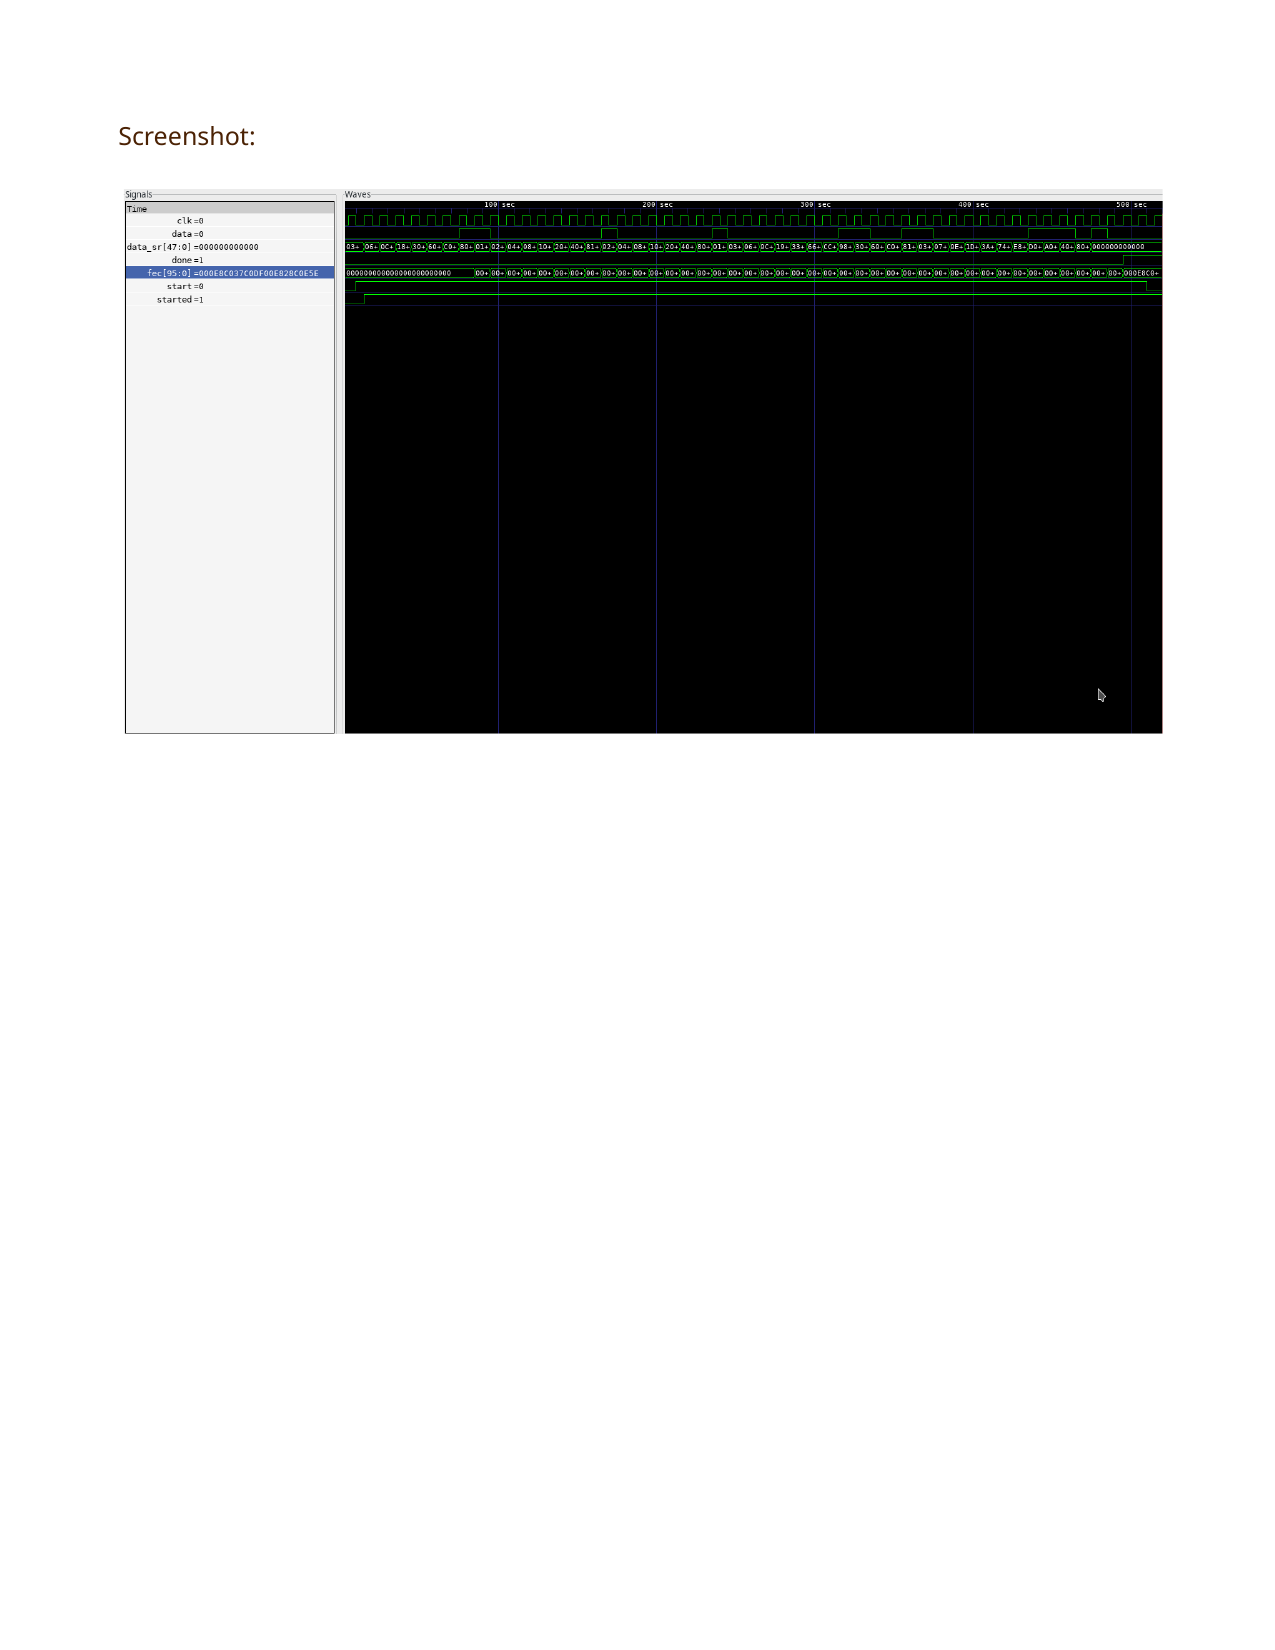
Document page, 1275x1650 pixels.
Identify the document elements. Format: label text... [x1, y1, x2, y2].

text Screenshot: [118, 118, 1157, 186]
picture [123, 189, 1163, 734]
